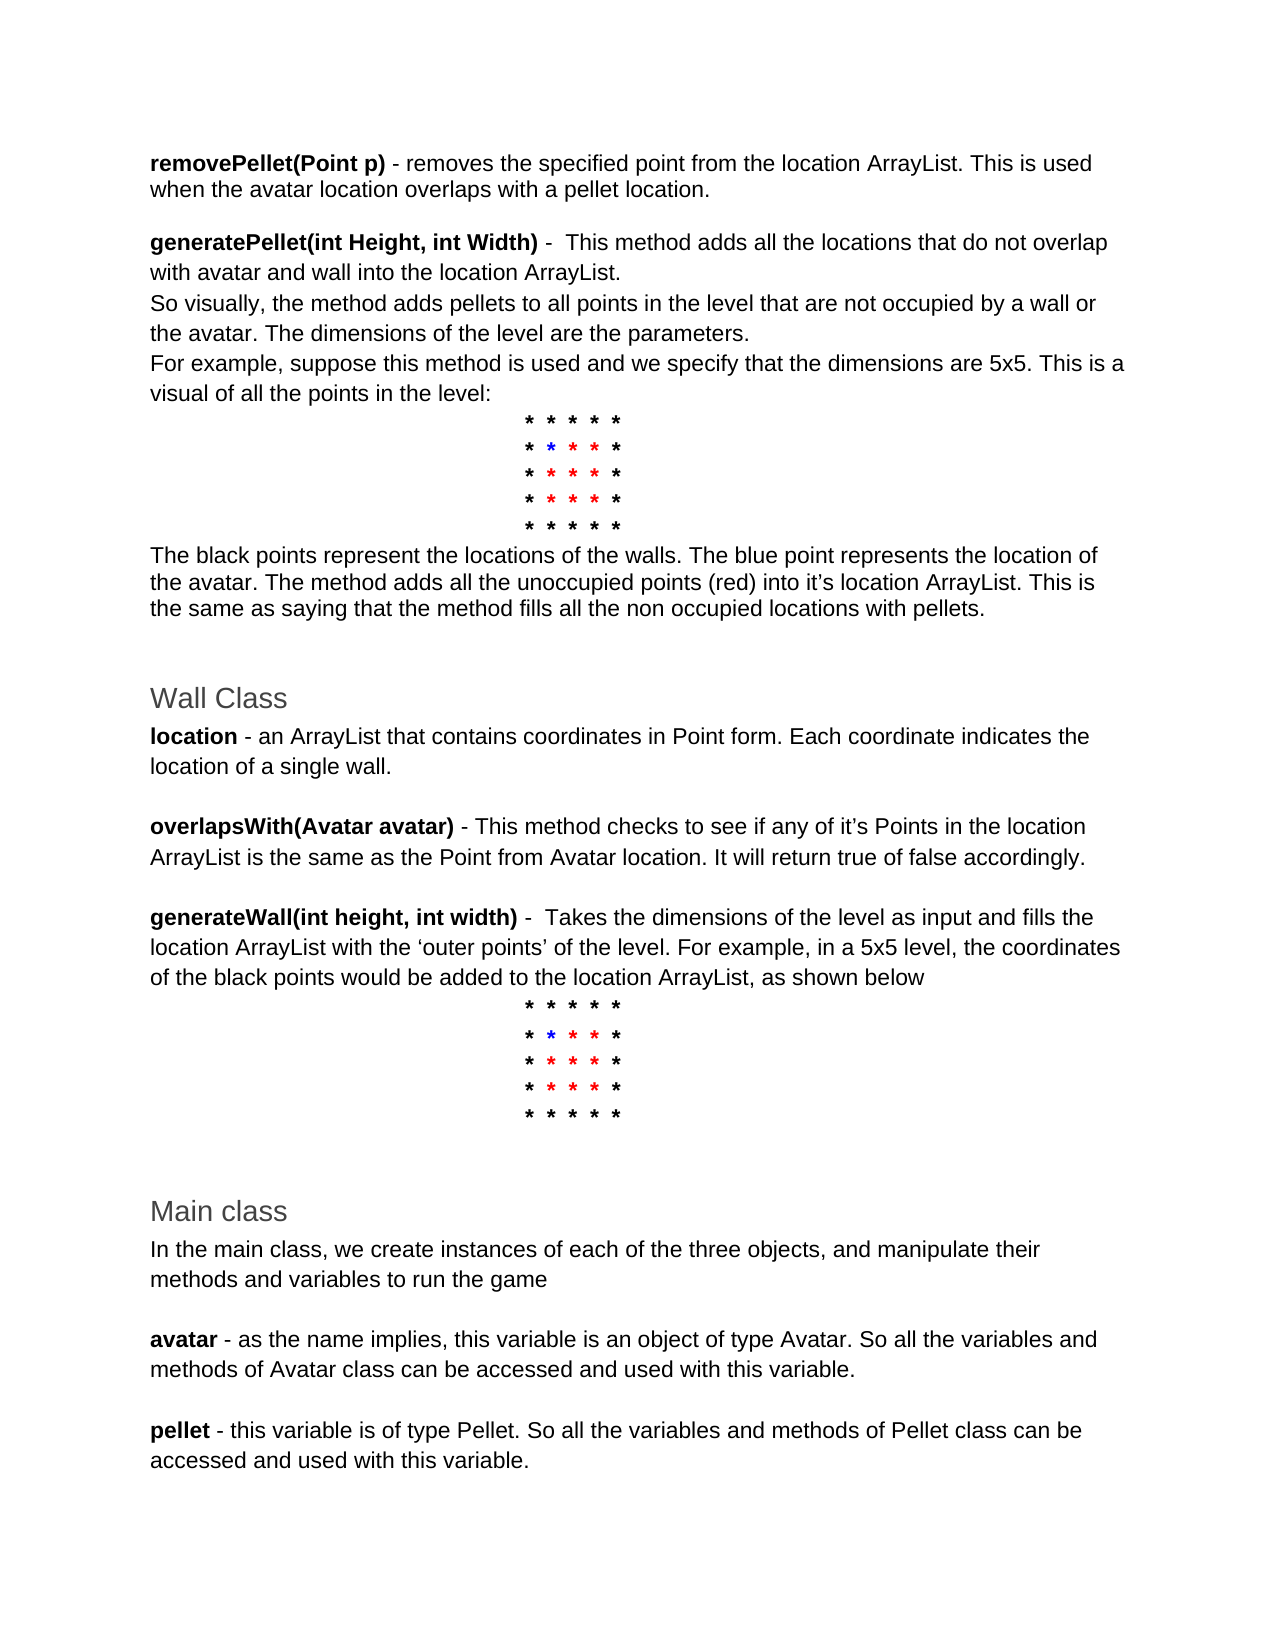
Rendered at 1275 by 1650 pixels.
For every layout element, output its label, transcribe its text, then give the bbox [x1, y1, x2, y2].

text * * * * * [150, 489, 1125, 516]
text generateWall(int height, int width) - Takes the dimensions of the level as input and fills the location ArrayList with the ‘outer points’ of the level. For example, in a 5x5 level, the coordinates of the black points would be added to the location ArrayList, as shown below [150, 904, 1125, 991]
text * * * * * [150, 1077, 1125, 1104]
subtitle Wall Class [150, 681, 1125, 714]
text The black points represent the locations of the walls. The blue point represents the location of the avatar. The method adds all the unoccupied points (red) into it’s location ArrayList. This is the same as saying that the method fills all the non occupied locations with pellets. [150, 542, 1125, 621]
text * * * * * [150, 1051, 1125, 1077]
subtitle Main class [150, 1194, 1125, 1227]
text pellet - this variable is of type Pellet. So all the variables and methods of Pellet class can be accessed and used with this variable. [150, 1417, 1125, 1473]
text So visually, the method adds pellets to all points in the level that are not occupied by a wall or the avatar. The dimensions of the level are the parameters. [150, 289, 1125, 346]
text * * * * * [450, 410, 1125, 437]
text * * * * * [150, 1104, 1125, 1130]
text In the main class, we create instances of each of the three objects, and manipulate their methods and variables to run the game [150, 1236, 1125, 1292]
text * * * * * [150, 463, 1125, 489]
text For example, suppose this method is used and we specify that the dimensions are 5x5. This is a visual of all the points in the level: [150, 350, 1125, 406]
text * * * * * [150, 994, 1125, 1021]
text avatar - as the name implies, this variable is an object of type Avatar. So all the variables and methods of Avatar class can be accessed and used with this variable. [150, 1326, 1125, 1383]
text generatePellet(int Height, int Width) - This method adds all the locations that do not overlap with avatar and wall into the location ArrayList. [150, 229, 1125, 286]
text location - an ArrayList that contains coordinates in Point form. Each coordinate indicates the location of a single wall. [150, 723, 1125, 779]
text * * * * * [150, 516, 1125, 542]
text * * * * * [150, 1025, 1125, 1051]
text overlapsWith(Avatar avatar) - This method checks to see if any of it’s Points in the location ArrayList is the same as the Point from Avatar location. It will return true of false accordingly. [150, 813, 1125, 870]
text * * * * * [150, 437, 1125, 463]
text removePellet(Point p) - removes the specified point from the location ArrayList. This is used when the avatar location overlaps with a pellet location. [150, 150, 1125, 203]
